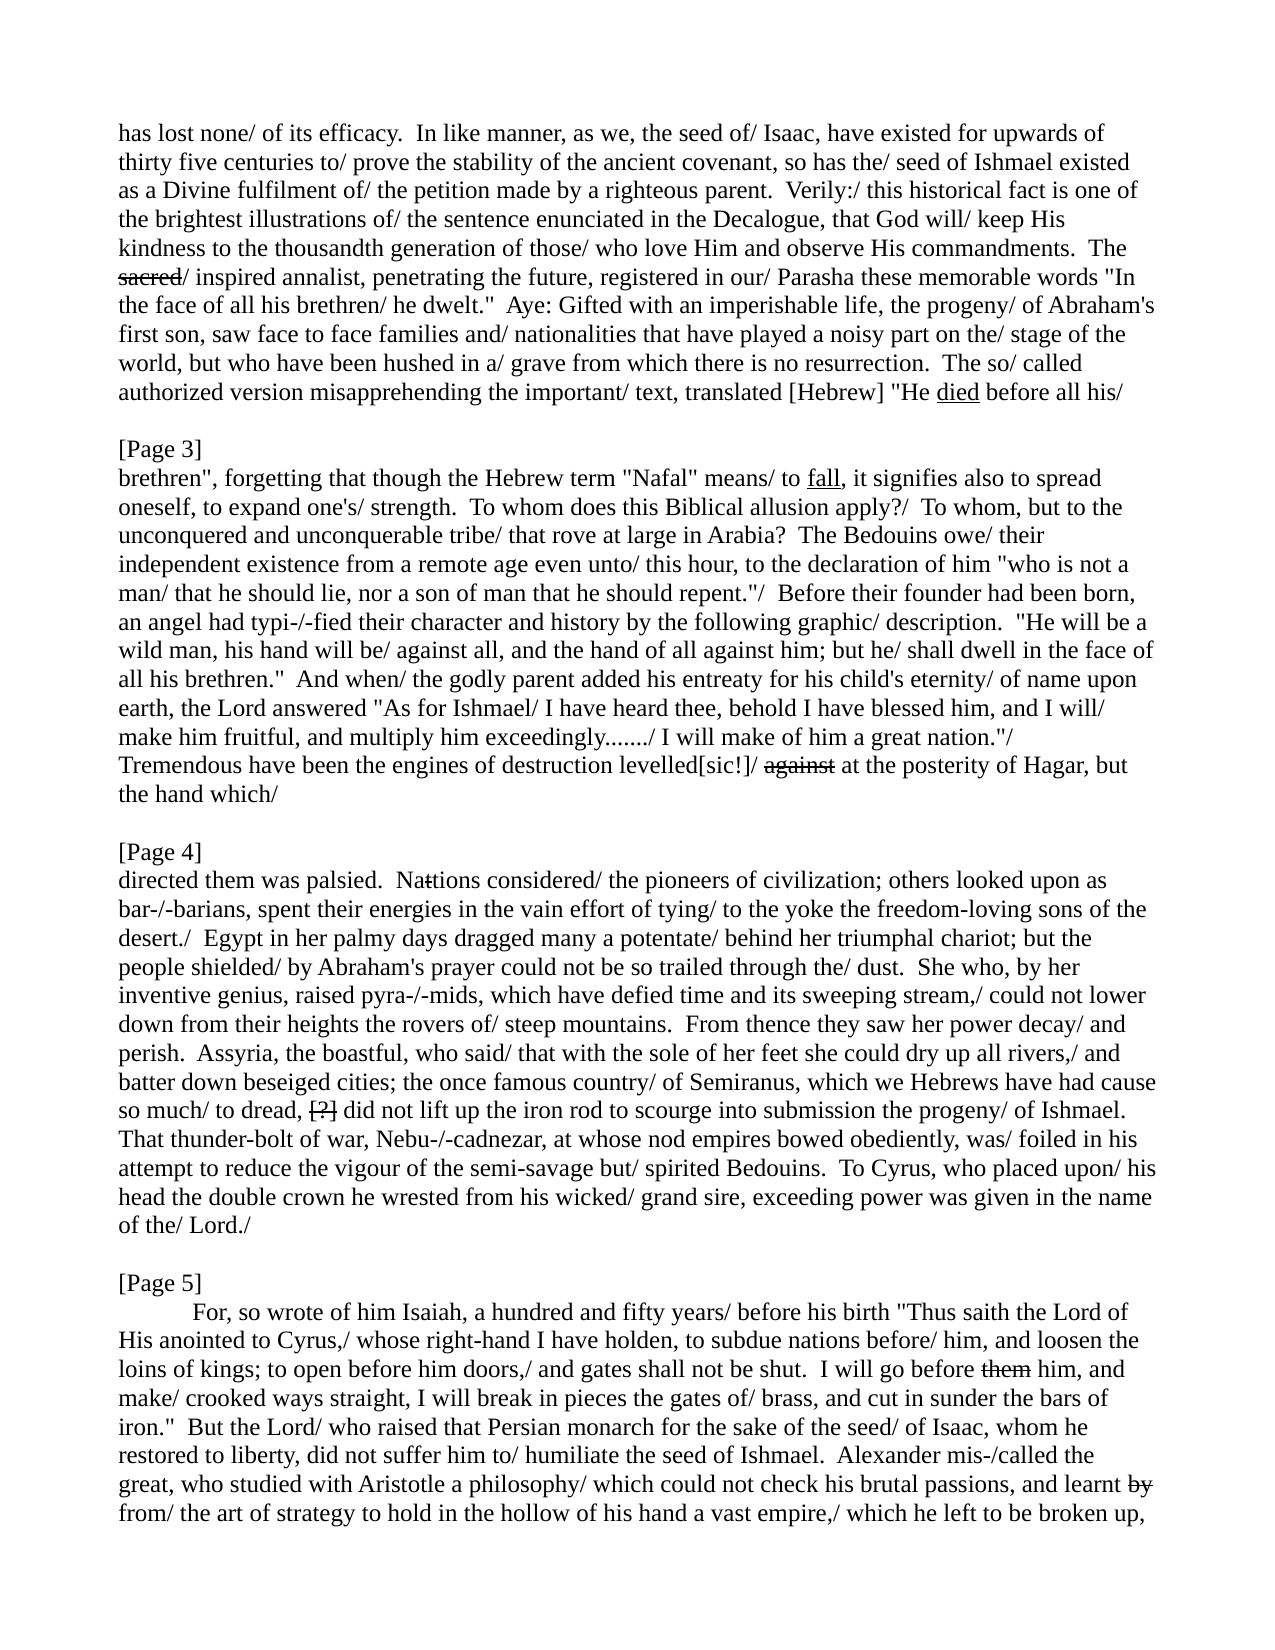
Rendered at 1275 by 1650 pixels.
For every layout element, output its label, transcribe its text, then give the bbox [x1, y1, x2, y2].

text [Page 4] [118, 837, 1157, 866]
text [Page 3] [118, 434, 1157, 463]
text has lost none/ of its efficacy. In like manner, as we, the seed of/ Isaac, have existed for upwards of thirty five centuries to/ prove the stability of the ancient covenant, so has the/ seed of Ishmael existed as a Divine fulfilment of/ the petition made by a righteous parent. Verily:/ this historical fact is one of the brightest illustrations of/ the sentence enunciated in the Decalogue, that God will/ keep His kindness to the thousandth generation of those/ who love Him and observe His commandments. The sacred/ inspired annalist, penetrating the future, registered in our/ Parasha these memorable words "In the face of all his brethren/ he dwelt." Aye: Gifted with an imperishable life, the progeny/ of Abraham's first son, saw face to face families and/ nationalities that have played a noisy part on the/ stage of the world, but who have been hushed in a/ grave from which there is no resurrection. The so/ called authorized version misapprehending the important/ text, translated [Hebrew] "He died before all his/ [118, 118, 1157, 406]
text Tremendous have been the engines of destruction levelled[sic!]/ against at the posterity of Hagar, but the hand which/ [118, 751, 1157, 808]
text directed them was palsied. Nattions considered/ the pioneers of civilization; others looked upon as bar-/-barians, spent their energies in the vain effort of tying/ to the yoke the freedom-loving sons of the desert./ Egypt in her palmy days dragged many a potentate/ behind her triumphal chariot; but the people shielded/ by Abraham's prayer could not be so trailed through the/ dust. She who, by her inventive genius, raised pyra-/-mids, which have defied time and its sweeping stream,/ could not lower down from their heights the rovers of/ steep mountains. From thence they saw her power decay/ and perish. Assyria, the boastful, who said/ that with the sole of her feet she could dry up all rivers,/ and batter down beseiged cities; the once famous country/ of Semiranus, which we Hebrews have had cause so much/ to dread, [?] did not lift up the iron rod to scourge into submission the progeny/ of Ishmael. That thunder-bolt of war, Nebu-/-cadnezar, at whose nod empires bowed obediently, was/ foiled in his attempt to reduce the vigour of the semi-savage but/ spirited Bedouins. To Cyrus, who placed upon/ his head the double crown he wrested from his wicked/ grand sire, exceeding power was given in the name of the/ Lord./ [118, 866, 1157, 1239]
text brethren", forgetting that though the Hebrew term "Nafal" means/ to fall, it signifies also to spread oneself, to expand one's/ strength. To whom does this Biblical allusion apply?/ To whom, but to the unconquered and unconquerable tribe/ that rove at large in Arabia? The Bedouins owe/ their independent existence from a remote age even unto/ this hour, to the declaration of him "who is not a man/ that he should lie, nor a son of man that he should repent."/ Before their founder had been born, an angel had typi-/-fied their character and history by the following graphic/ description. "He will be a wild man, his hand will be/ against all, and the hand of all against him; but he/ shall dwell in the face of all his brethren." And when/ the godly parent added his entreaty for his child's eternity/ of name upon earth, the Lord answered "As for Ishmael/ I have heard thee, behold I have blessed him, and I will/ make him fruitful, and multiply him exceedingly......./ I will make of him a great nation."/ [118, 463, 1157, 751]
text For, so wrote of him Isaiah, a hundred and fifty years/ before his birth "Thus saith the Lord of His anointed to Cyrus,/ whose right-hand I have holden, to subdue nations before/ him, and loosen the loins of kings; to open before him doors,/ and gates shall not be shut. I will go before them him, and make/ crooked ways straight, I will break in pieces the gates of/ brass, and cut in sunder the bars of iron." But the Lord/ who raised that Persian monarch for the sake of the seed/ of Isaac, whom he restored to liberty, did not suffer him to/ humiliate the seed of Ishmael. Alexander mis-/called the great, who studied with Aristotle a philosophy/ which could not check his brutal passions, and learnt by from/ the art of strategy to hold in the hollow of his hand a vast empire,/ which he left to be broken up, [118, 1297, 1157, 1527]
text [Page 5] [118, 1268, 1157, 1297]
